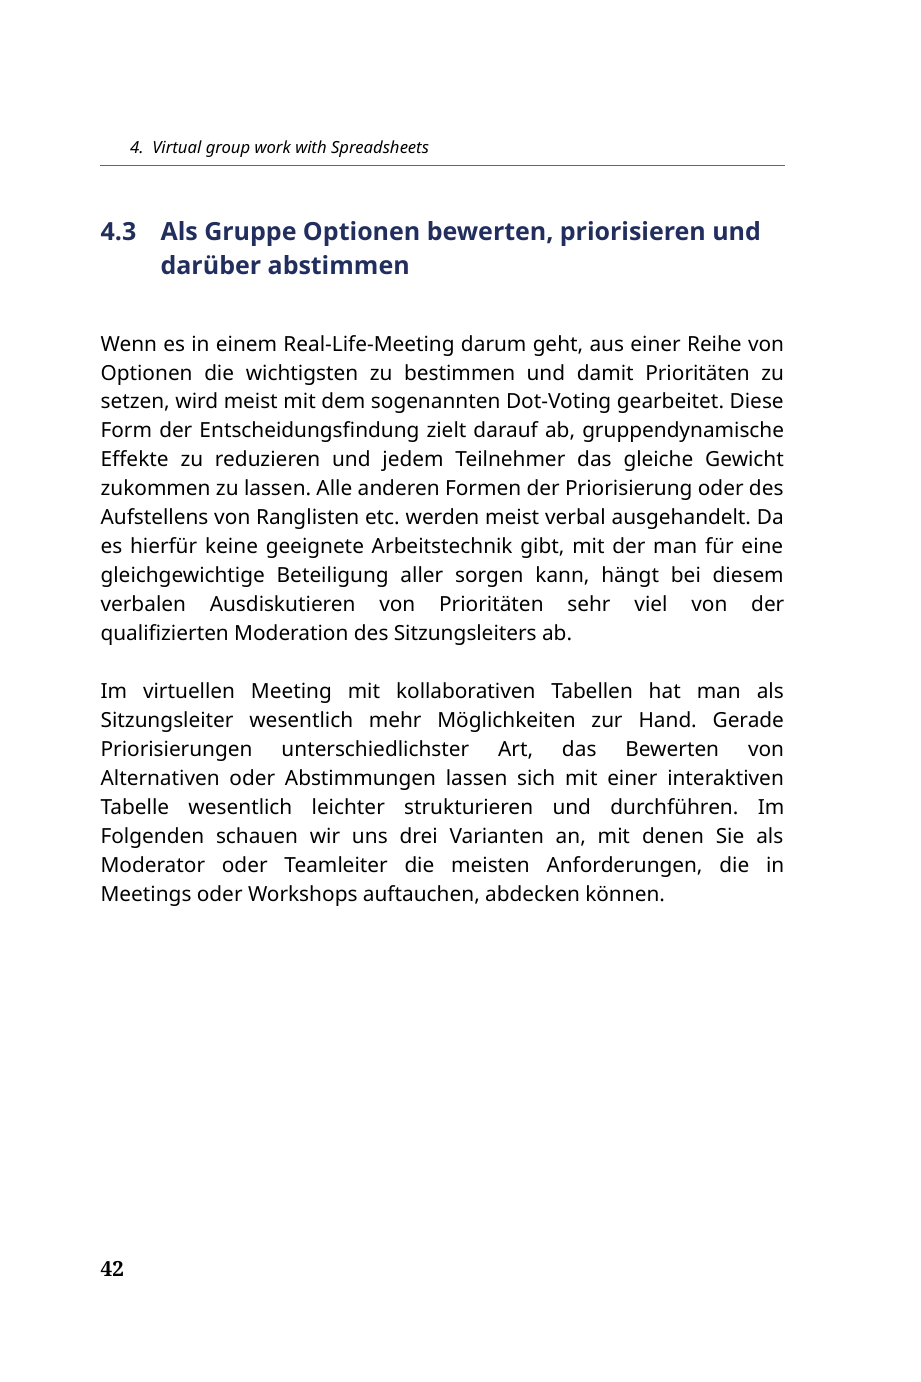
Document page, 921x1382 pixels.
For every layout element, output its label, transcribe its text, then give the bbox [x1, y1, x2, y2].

text Im virtuellen Meeting mit kollaborativen Tabellen hat man als Sitzungsleiter wesentlich mehr Möglichkeiten zur Hand. Gerade Priorisierungen unterschiedlichster Art, das Bewerten von Alternativen oder Abstimmungen lassen sich mit einer interaktiven Tabelle wesentlich leichter strukturieren und durchführen. Im Folgenden schauen wir uns drei Varianten an, mit denen Sie als Moderator oder Teamleiter die meisten Anforderungen, die in Meetings oder Workshops auftauchen, abdecken können. [100, 654, 785, 907]
subtitle Als Gruppe Optionen bewerten, priorisieren und darüber abstimmen [100, 214, 785, 282]
text Wenn es in einem Real-Life-Meeting darum geht, aus einer Reihe von Optionen die wichtigsten zu bestimmen und damit Prioritäten zu setzen, wird meist mit dem sogenannten Dot-Voting gearbeitet. Diese Form der Entscheidungsfindung zielt darauf ab, gruppendynamische Effekte zu reduzieren und jedem Teilnehmer das gleiche Gewicht zukommen zu lassen. Alle anderen Formen der Priorisierung oder des Aufstellens von Ranglisten etc. werden meist verbal ausgehandelt. Da es hierfür keine geeignete Arbeitstechnik gibt, mit der man für eine gleichgewichtige Beteiligung aller sorgen kann, hängt bei diesem verbalen Ausdiskutieren von Prioritäten sehr viel von der qualifizierten Moderation des Sitzungsleiters ab. [100, 301, 785, 646]
